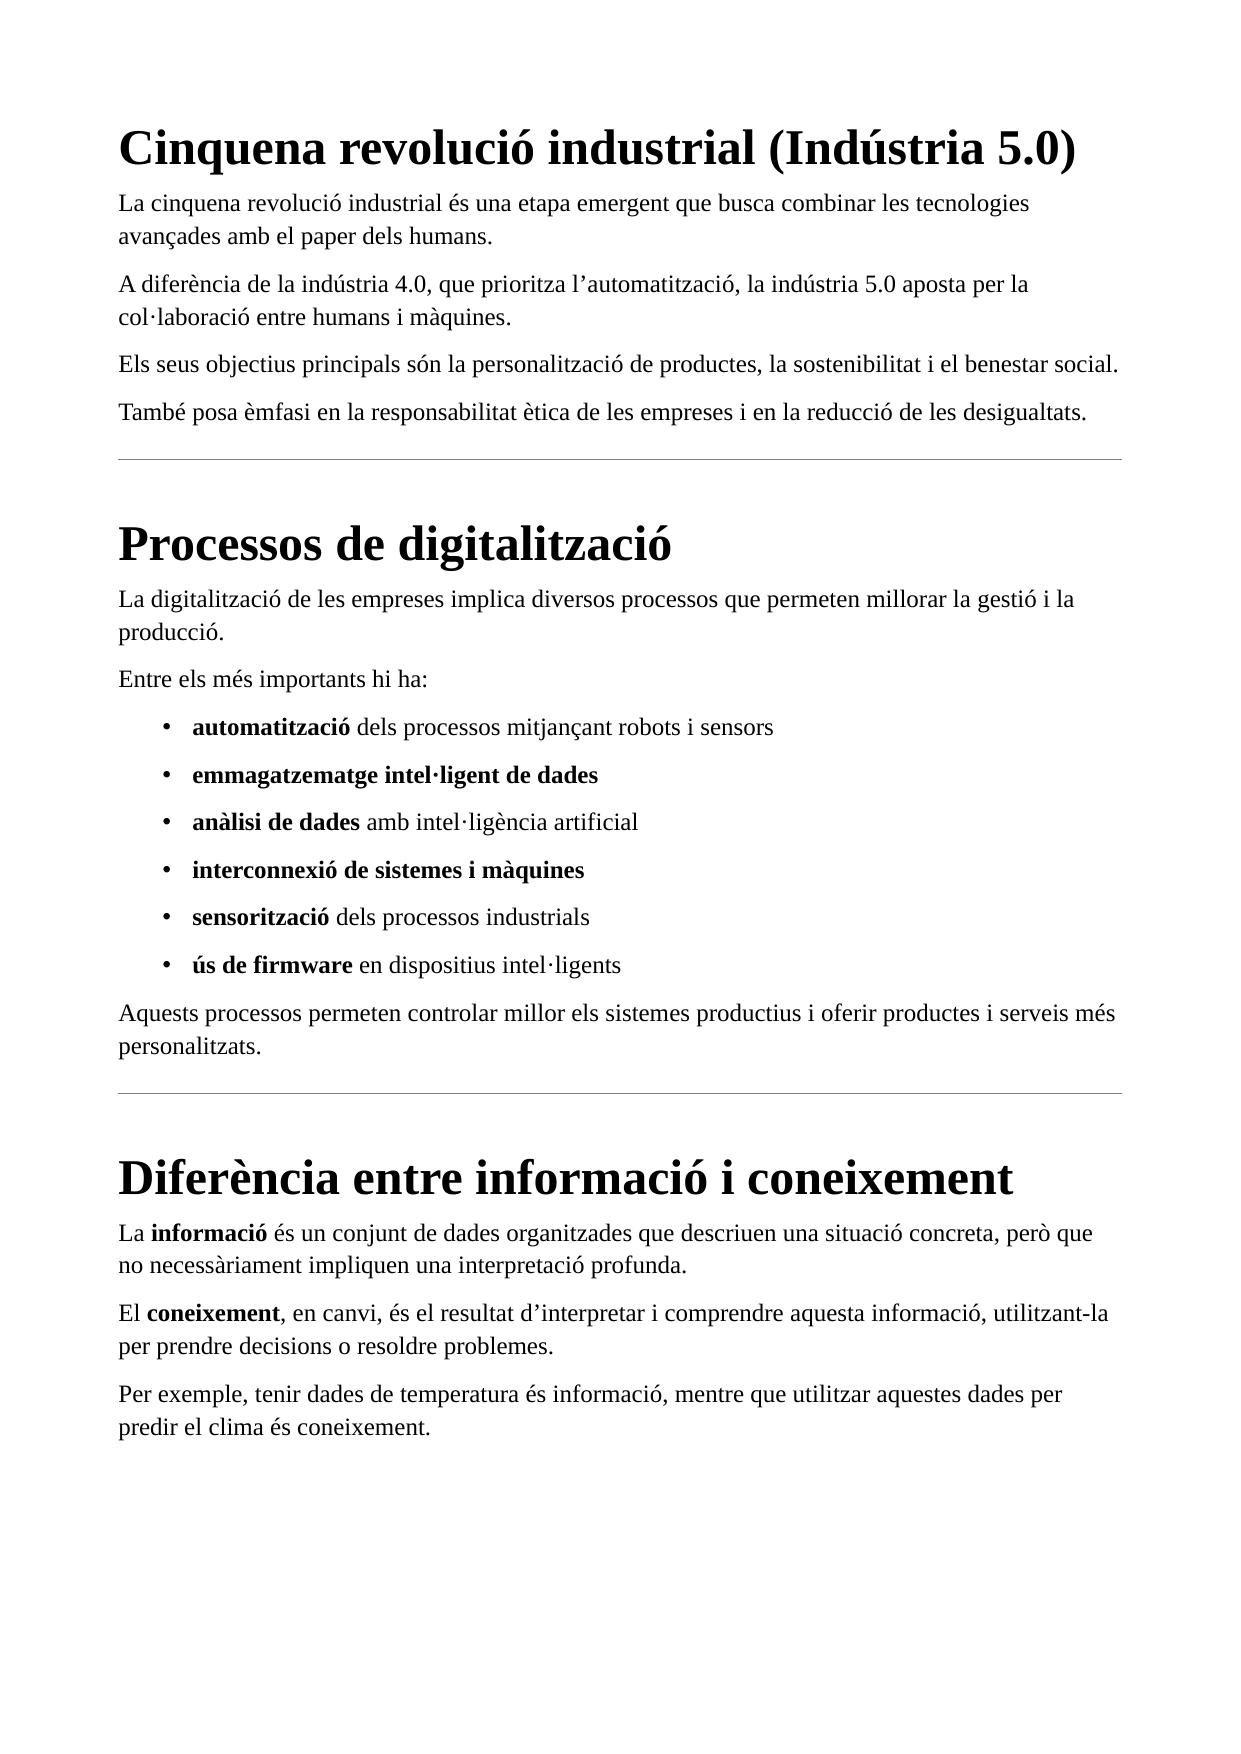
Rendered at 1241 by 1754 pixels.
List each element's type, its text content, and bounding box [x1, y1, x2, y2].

subtitle Processos de digitalització [118, 514, 1122, 571]
text La cinquena revolució industrial és una etapa emergent que busca combinar les tecnologies avançades amb el paper dels humans. [118, 188, 1122, 250]
list interconnexió de sistemes i màquines [162, 855, 1122, 884]
text La digitalització de les empreses implica diversos processos que permeten millorar la gestió i la producció. [118, 584, 1122, 646]
list ús de firmware en dispositius intel·ligents [162, 950, 1122, 979]
subtitle Cinquena revolució industrial (Indústria 5.0) [118, 118, 1122, 176]
text A diferència de la indústria 4.0, que prioritza l’automatització, la indústria 5.0 aposta per la col·laboració entre humans i màquines. [118, 269, 1122, 331]
text La informació és un conjunt de dades organitzades que descriuen una situació concreta, però que no necessàriament impliquen una interpretació profunda. [118, 1218, 1122, 1279]
text Per exemple, tenir dades de temperatura és informació, mentre que utilitzar aquestes dades per predir el clima és coneixement. [118, 1379, 1122, 1441]
text Entre els més importants hi ha: [118, 664, 1122, 693]
subtitle Diferència entre informació i coneixement [118, 1148, 1122, 1205]
text També posa èmfasi en la responsabilitat ètica de les empreses i en la reducció de les desigualtats. [118, 397, 1122, 426]
list automatització dels processos mitjançant robots i sensors [162, 712, 1122, 741]
text Aquests processos permeten controlar millor els sistemes productius i oferir productes i serveis més personalitzats. [118, 998, 1122, 1059]
list sensorització dels processos industrials [162, 902, 1122, 931]
text El coneixement, en canvi, és el resultat d’interpretar i comprendre aquesta informació, utilitzant-la per prendre decisions o resoldre problemes. [118, 1298, 1122, 1360]
list anàlisi de dades amb intel·ligència artificial [162, 807, 1122, 836]
text Els seus objectius principals són la personalització de productes, la sostenibilitat i el benestar social. [118, 349, 1122, 378]
list emmagatzematge intel·ligent de dades [162, 760, 1122, 788]
